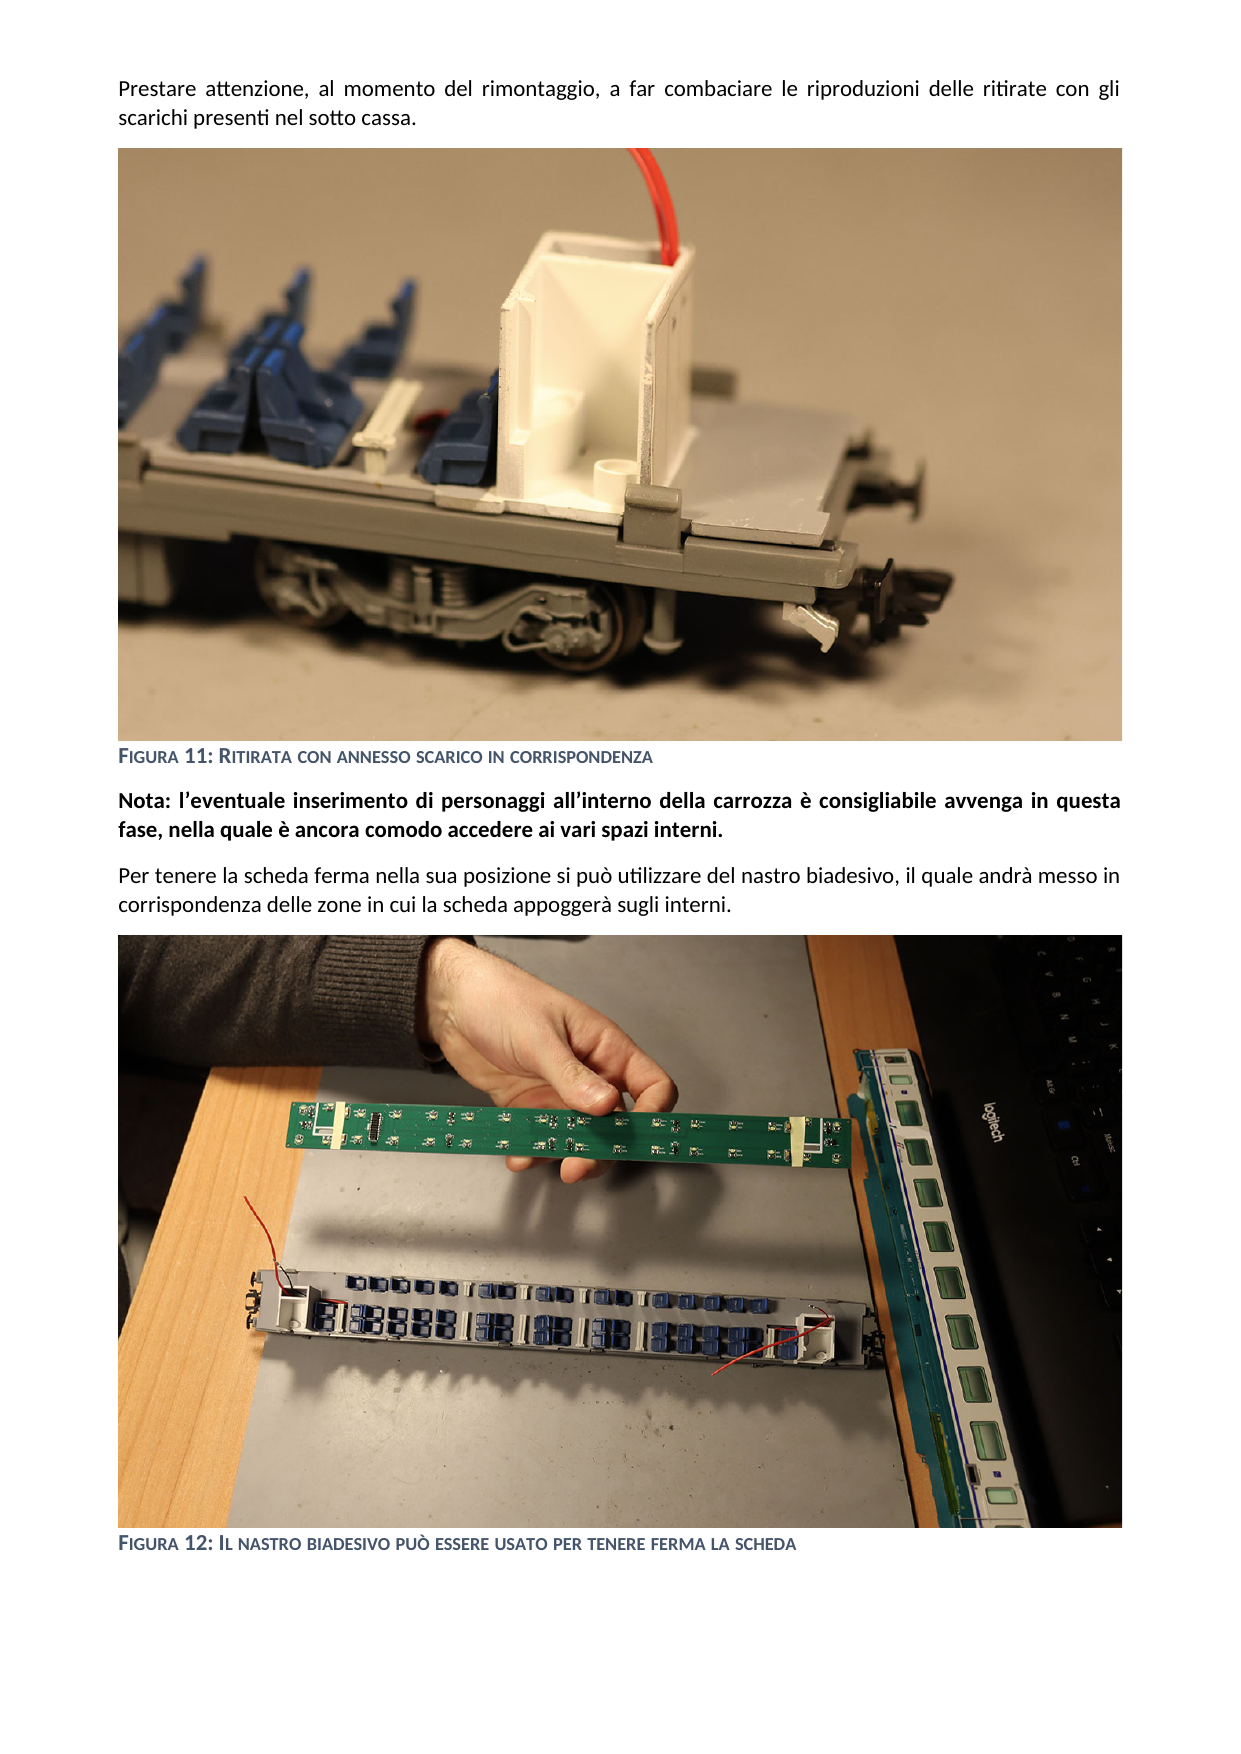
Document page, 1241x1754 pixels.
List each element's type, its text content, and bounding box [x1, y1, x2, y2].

text Nota: l’eventuale inserimento di personaggi all’interno della carrozza è consigliabile avvenga in questa fase, nella quale è ancora comodo accedere ai vari spazi interni. [118, 786, 1122, 843]
picture [118, 935, 1123, 1528]
text Prestare attenzione, al momento del rimontaggio, a far combaciare le riproduzioni delle ritirate con gli scarichi presenti nel sotto cassa. [118, 74, 1122, 131]
text Per tenere la scheda ferma nella sua posizione si può utilizzare del nastro biadesivo, il quale andrà messo in corrispondenza delle zone in cui la scheda appoggerà sugli interni. [118, 861, 1122, 918]
text Figura 12: Il nastro biadesivo può essere usato per tenere ferma la scheda [118, 1528, 1122, 1556]
text Figura 11: Ritirata con annesso scarico in corrispondenza [118, 741, 1122, 769]
picture [118, 148, 1123, 741]
